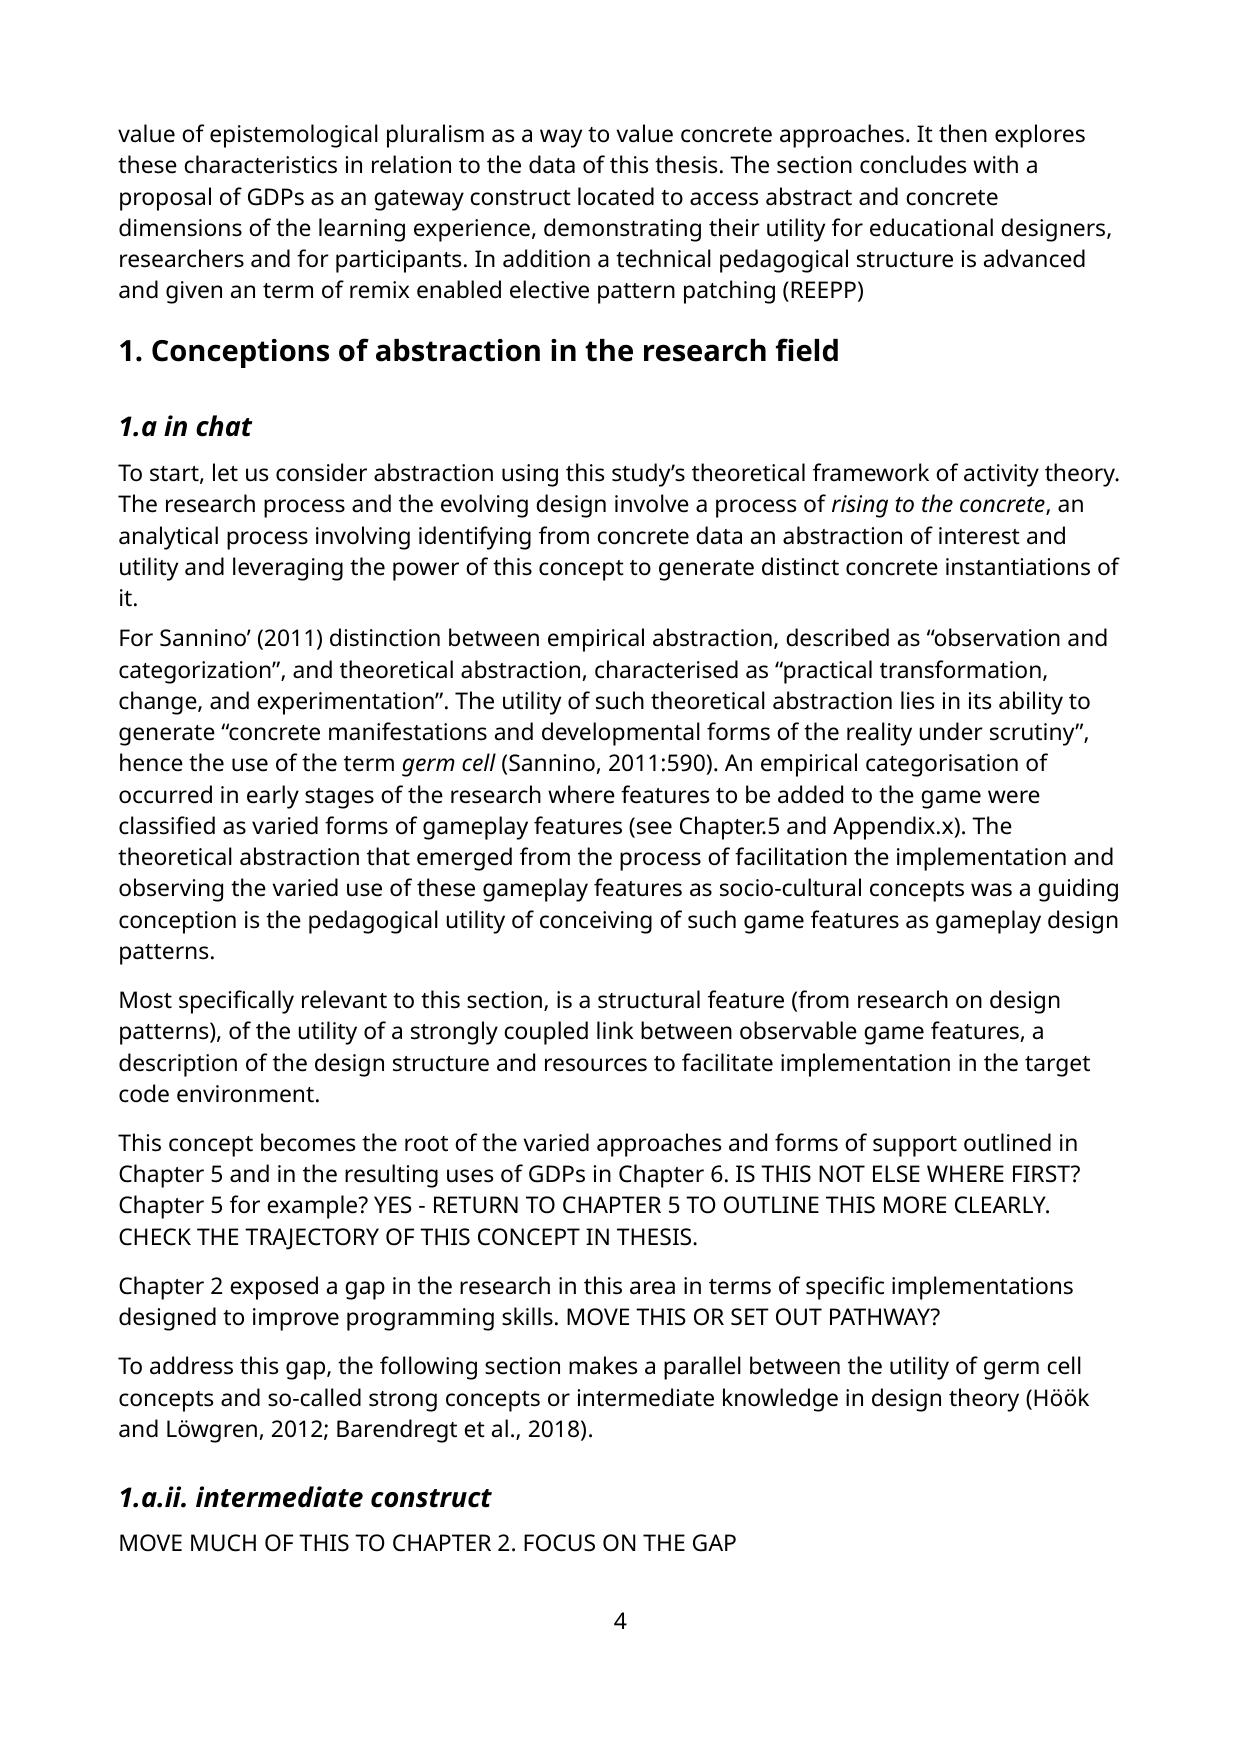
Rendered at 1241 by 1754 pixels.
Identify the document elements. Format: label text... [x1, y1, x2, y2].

text To start, let us consider abstraction using this study’s theoretical framework of activity theory. The research process and the evolving design involve a process of rising to the concrete, an analytical process involving identifying from concrete data an abstraction of interest and utility and leveraging the power of this concept to generate distinct concrete instantiations of it. [118, 457, 1122, 613]
text value of epistemological pluralism as a way to value concrete approaches. It then explores these characteristics in relation to the data of this thesis. The section concludes with a proposal of GDPs as an gateway construct located to access abstract and concrete dimensions of the learning experience, demonstrating their utility for educational designers, researchers and for participants. In addition a technical pedagogical structure is advanced and given an term of remix enabled elective pattern patching (REEPP) [118, 118, 1122, 306]
subtitle 1.a.ii. intermediate construct [118, 1478, 1122, 1515]
text Most specifically relevant to this section, is a structural feature (from research on design patterns), of the utility of a strongly coupled link between observable game features, a description of the design structure and resources to facilitate implementation in the target code environment. [118, 984, 1122, 1109]
text For Sannino’ (2011) distinction between empirical abstraction, described as “observation and categorization”, and theoretical abstraction, characterised as “practical transformation, change, and experimentation”. The utility of such theoretical abstraction lies in its ability to generate “concrete manifestations and developmental forms of the reality under scrutiny”, hence the use of the term germ cell (Sannino, 2011:590). An empirical categorisation of occurred in early stages of the research where features to be added to the game were classified as varied forms of gameplay features (see Chapter.5 and Appendix.x). The theoretical abstraction that emerged from the process of facilitation the implementation and observing the varied use of these gameplay features as socio-cultural concepts was a guiding conception is the pedagogical utility of conceiving of such game features as gameplay design patterns. [118, 622, 1122, 966]
text MOVE MUCH OF THIS TO CHAPTER 2. FOCUS ON THE GAP [118, 1527, 1122, 1559]
text To address this gap, the following section makes a parallel between the utility of germ cell concepts and so-called strong concepts or intermediate knowledge in design theory (Höök and Löwgren, 2012; Barendregt et al., 2018). [118, 1350, 1122, 1444]
subtitle 1.a in chat [118, 408, 1122, 445]
text This concept becomes the root of the varied approaches and forms of support outlined in Chapter 5 and in the resulting uses of GDPs in Chapter 6. IS THIS NOT ELSE WHERE FIRST? Chapter 5 for example? YES - RETURN TO CHAPTER 5 TO OUTLINE THIS MORE CLEARLY. CHECK THE TRAJECTORY OF THIS CONCEPT IN THESIS. [118, 1127, 1122, 1252]
text Chapter 2 exposed a gap in the research in this area in terms of specific implementations designed to improve programming skills. MOVE THIS OR SET OUT PATHWAY? [118, 1270, 1122, 1332]
subtitle 1. Conceptions of abstraction in the research field [118, 331, 1122, 370]
